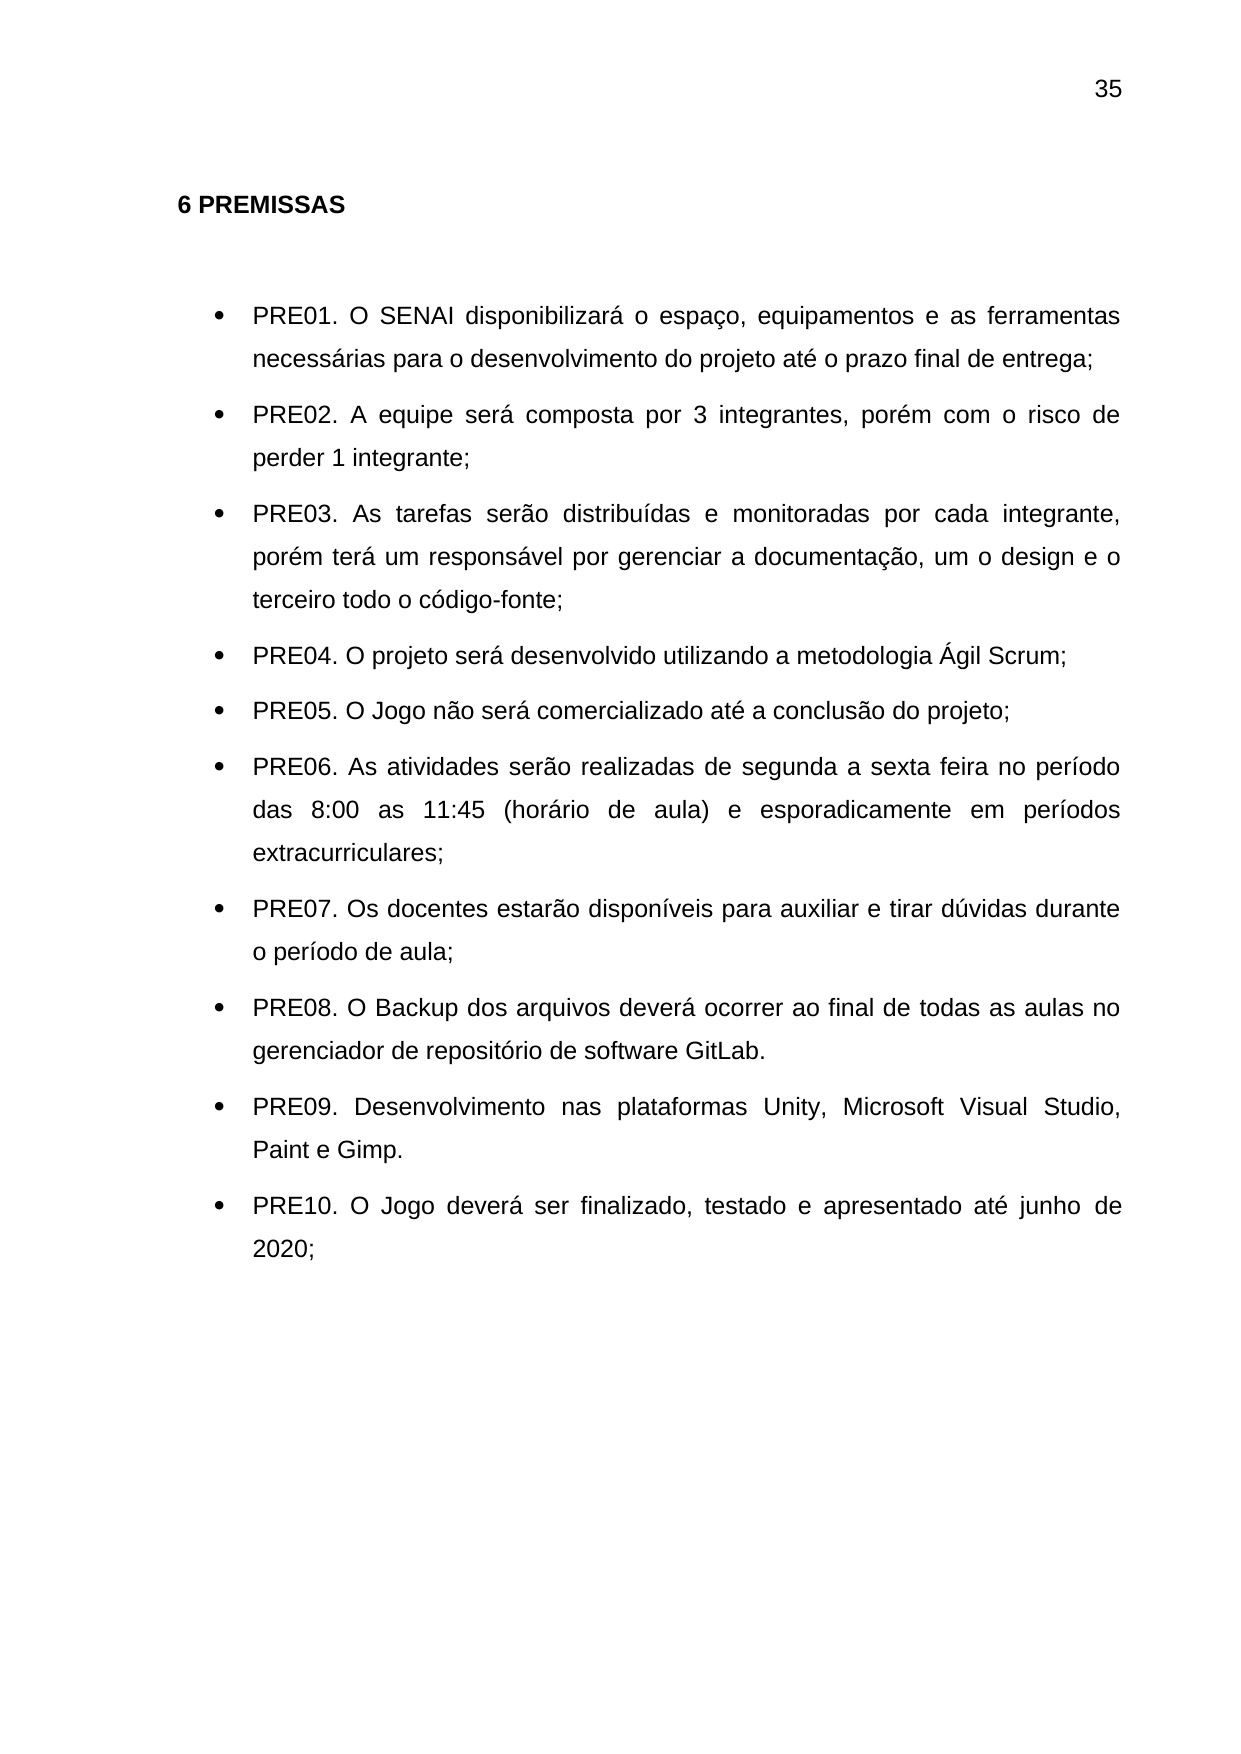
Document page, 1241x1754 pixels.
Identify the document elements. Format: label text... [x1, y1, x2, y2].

list PRE08. O Backup dos arquivos deverá ocorrer ao final de todas as aulas no gerenciador de repositório de software GitLab. [215, 993, 1122, 1065]
list PRE02. A equipe será composta por 3 integrantes, porém com o risco de perder 1 integrante; [215, 400, 1122, 472]
list PRE01. O SENAI disponibilizará o espaço, equipamentos e as ferramentas necessárias para o desenvolvimento do projeto até o prazo final de entrega; [215, 301, 1122, 373]
list PRE07. Os docentes estarão disponíveis para auxiliar e tirar dúvidas durante o período de aula; [215, 894, 1122, 966]
subtitle 6 PREMISSAS [177, 190, 1122, 218]
list PRE09. Desenvolvimento nas plataformas Unity, Microsoft Visual Studio, Paint e Gimp. [215, 1092, 1122, 1164]
list PRE10. O Jogo deverá ser finalizado, testado e apresentado até junho de 2020; [215, 1191, 1122, 1263]
list PRE05. O Jogo não será comercializado até a conclusão do projeto; [215, 696, 1122, 725]
list PRE04. O projeto será desenvolvido utilizando a metodologia Ágil Scrum; [215, 641, 1122, 669]
list PRE03. As tarefas serão distribuídas e monitoradas por cada integrante, porém terá um responsável por gerenciar a documentação, um o design e o terceiro todo o código-fonte; [215, 499, 1122, 614]
list PRE06. As atividades serão realizadas de segunda a sexta feira no período das 8:00 as 11:45 (horário de aula) e esporadicamente em períodos extracurriculares; [215, 752, 1122, 867]
